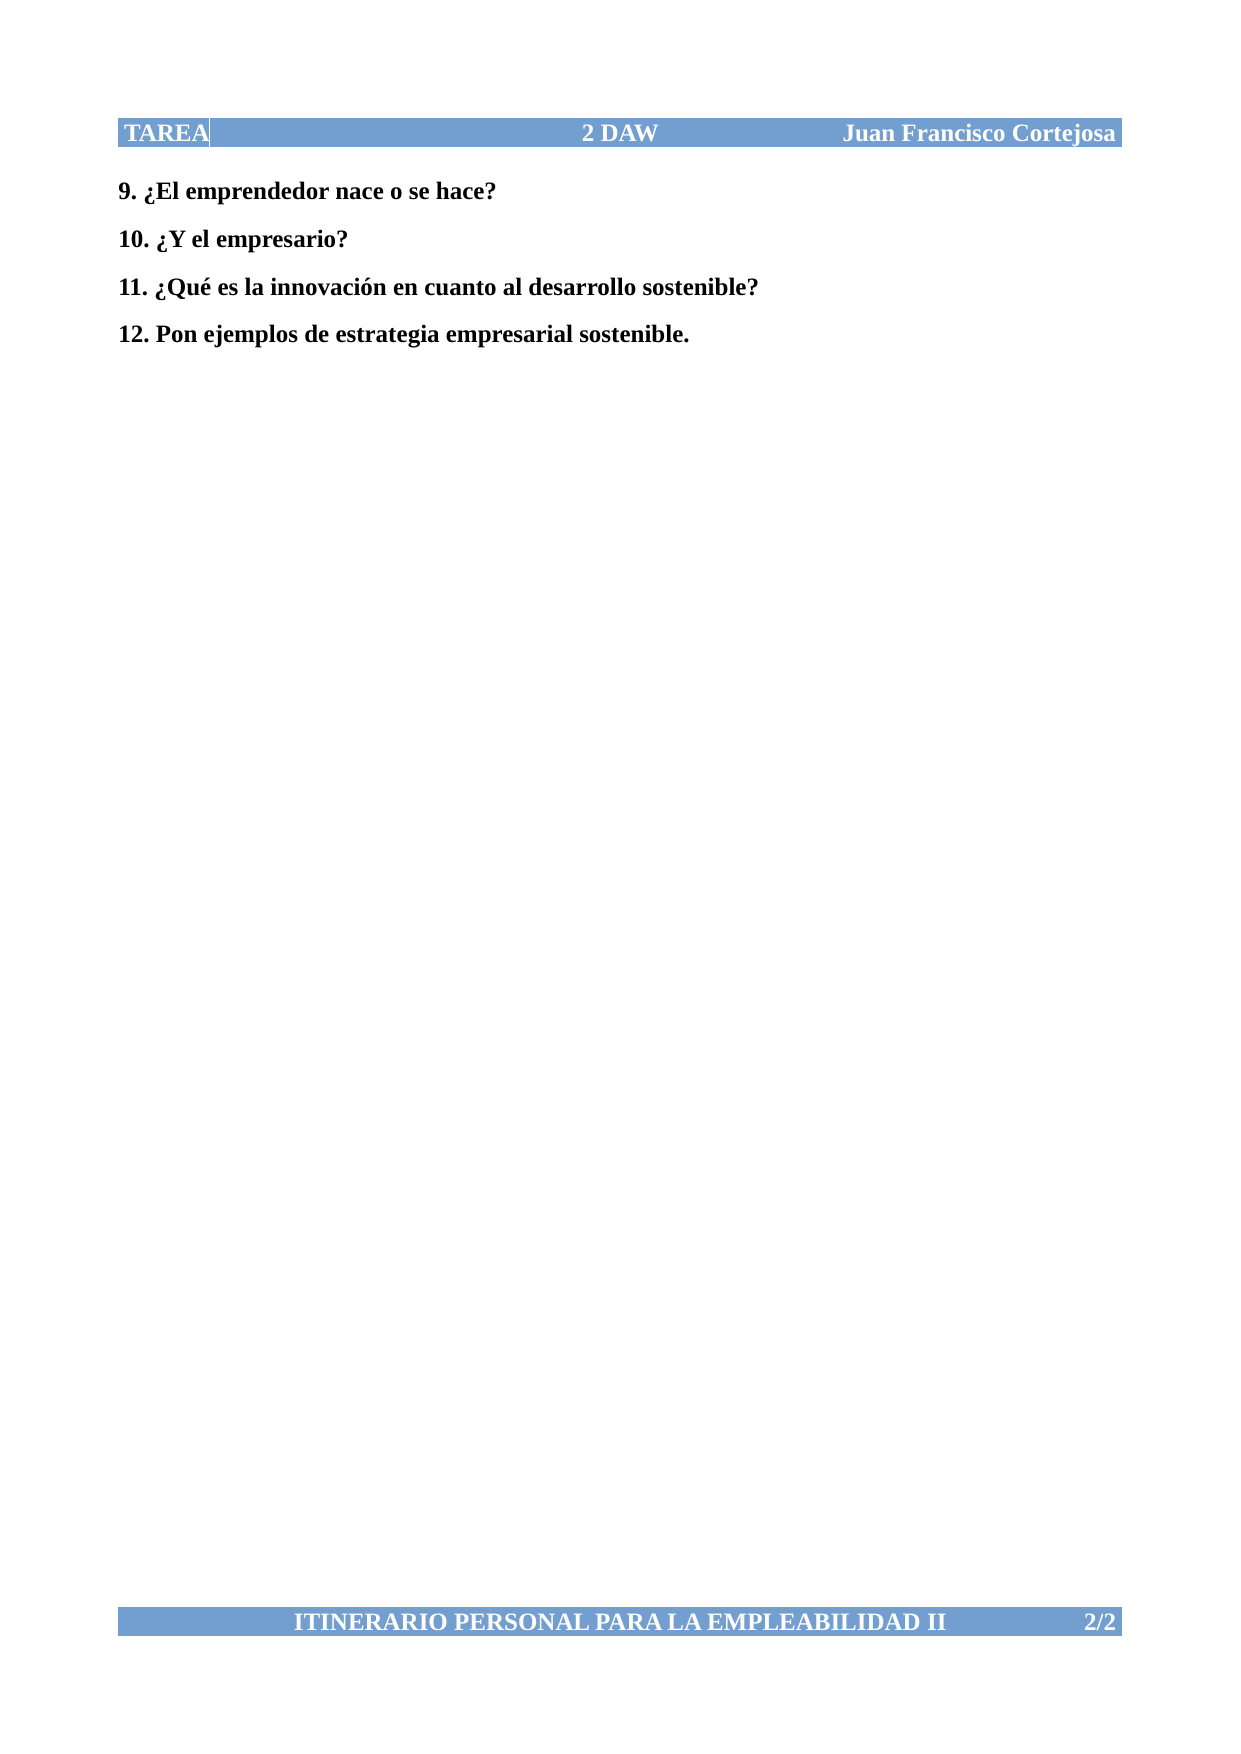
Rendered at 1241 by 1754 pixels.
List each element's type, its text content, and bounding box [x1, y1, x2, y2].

text 10. ¿Y el empresario? [118, 224, 1122, 253]
text 11. ¿Qué es la innovación en cuanto al desarrollo sostenible? [118, 272, 1122, 300]
text 9. ¿El emprendedor nace o se hace? [118, 176, 1122, 205]
text 12. Pon ejemplos de estrategia empresarial sostenible. [118, 319, 1122, 348]
